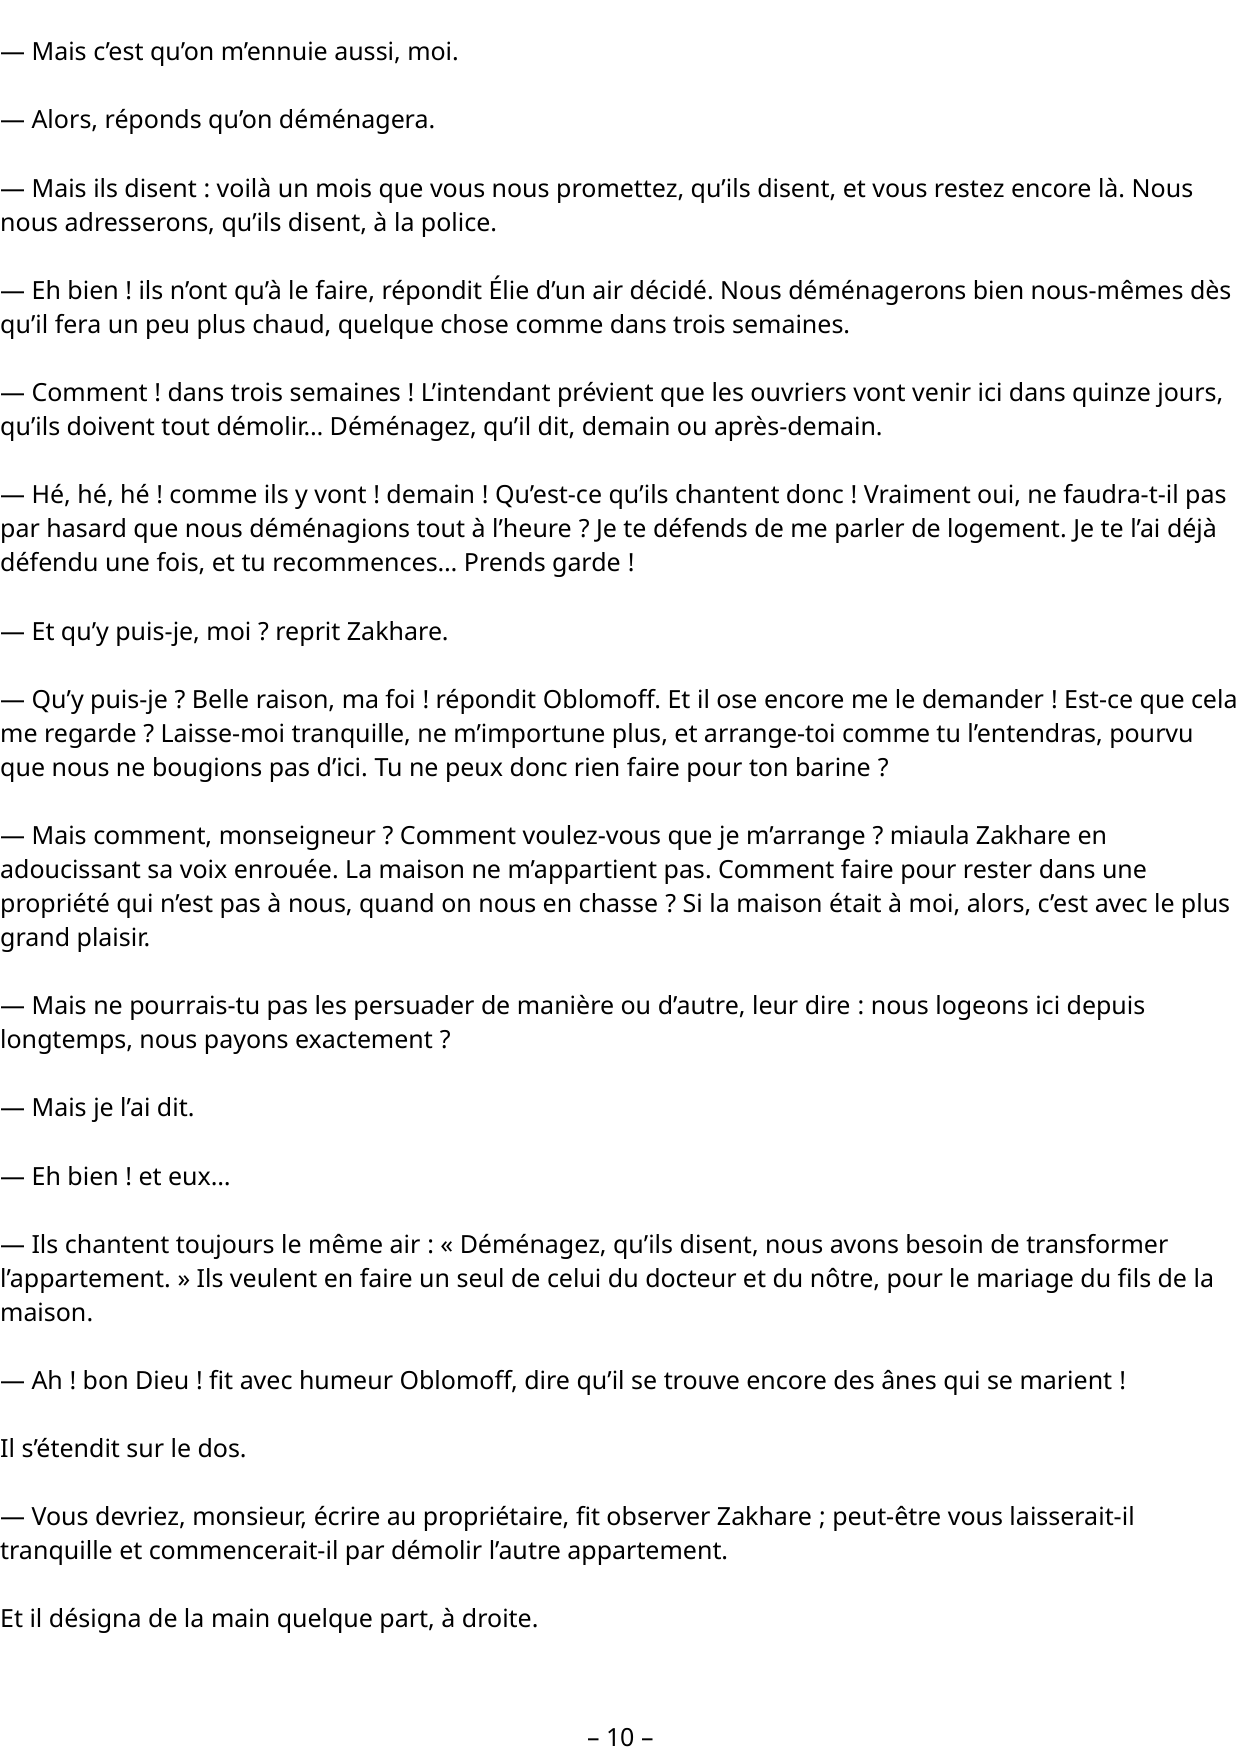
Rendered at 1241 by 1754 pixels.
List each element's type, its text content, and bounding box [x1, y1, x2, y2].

text — Mais ne pourrais-tu pas les persuader de manière ou d’autre, leur dire : nous logeons ici depuis longtemps, nous payons exactement ? [0, 988, 1240, 1056]
text — Ils chantent toujours le même air : « Déménagez, qu’ils disent, nous avons besoin de transformer l’appartement. » Ils veulent en faire un seul de celui du docteur et du nôtre, pour le mariage du fils de la maison. [0, 1226, 1240, 1328]
text — Hé, hé, hé ! comme ils y vont ! demain ! Qu’est-ce qu’ils chantent donc ! Vraiment oui, ne faudra-t-il pas par hasard que nous déménagions tout à l’heure ? Je te défends de me parler de logement. Je te l’ai déjà défendu une fois, et tu recommences… Prends garde ! [0, 477, 1240, 579]
text — Mais je l’ai dit. [0, 1090, 1240, 1124]
text — Mais ils disent : voilà un mois que vous nous promettez, qu’ils disent, et vous restez encore là. Nous nous adresserons, qu’ils disent, à la police. [0, 170, 1240, 238]
text — Mais comment, monseigneur ? Comment voulez-vous que je m’arrange ? miaula Zakhare en adoucissant sa voix enrouée. La maison ne m’appartient pas. Comment faire pour rester dans une propriété qui n’est pas à nous, quand on nous en chasse ? Si la maison était à moi, alors, c’est avec le plus grand plaisir. [0, 817, 1240, 954]
text — Et qu’y puis-je, moi ? reprit Zakhare. [0, 613, 1240, 647]
text Il s’étendit sur le dos. [0, 1431, 1240, 1465]
text — Vous devriez, monsieur, écrire au propriétaire, fit observer Zakhare ; peut-être vous laisserait-il tranquille et commencerait-il par démolir l’autre appartement. [0, 1499, 1240, 1567]
text — Mais c’est qu’on m’ennuie aussi, moi. [0, 34, 1240, 68]
text — Eh bien ! ils n’ont qu’à le faire, répondit Élie d’un air décidé. Nous déménagerons bien nous-mêmes dès qu’il fera un peu plus chaud, quelque chose comme dans trois semaines. [0, 272, 1240, 341]
text — Eh bien ! et eux… [0, 1158, 1240, 1192]
text — Qu’y puis-je ? Belle raison, ma foi ! répondit Oblomoff. Et il ose encore me le demander ! Est-ce que cela me regarde ? Laisse-moi tranquille, ne m’importune plus, et arrange-toi comme tu l’entendras, pourvu que nous ne bougions pas d’ici. Tu ne peux donc rien faire pour ton barine ? [0, 681, 1240, 783]
text — Comment ! dans trois semaines ! L’intendant prévient que les ouvriers vont venir ici dans quinze jours, qu’ils doivent tout démolir… Déménagez, qu’il dit, demain ou après-demain. [0, 375, 1240, 443]
text — Alors, réponds qu’on déménagera. [0, 102, 1240, 136]
text Et il désigna de la main quelque part, à droite. [0, 1601, 1240, 1635]
text — Ah ! bon Dieu ! fit avec humeur Oblomoff, dire qu’il se trouve encore des ânes qui se marient ! [0, 1362, 1240, 1397]
